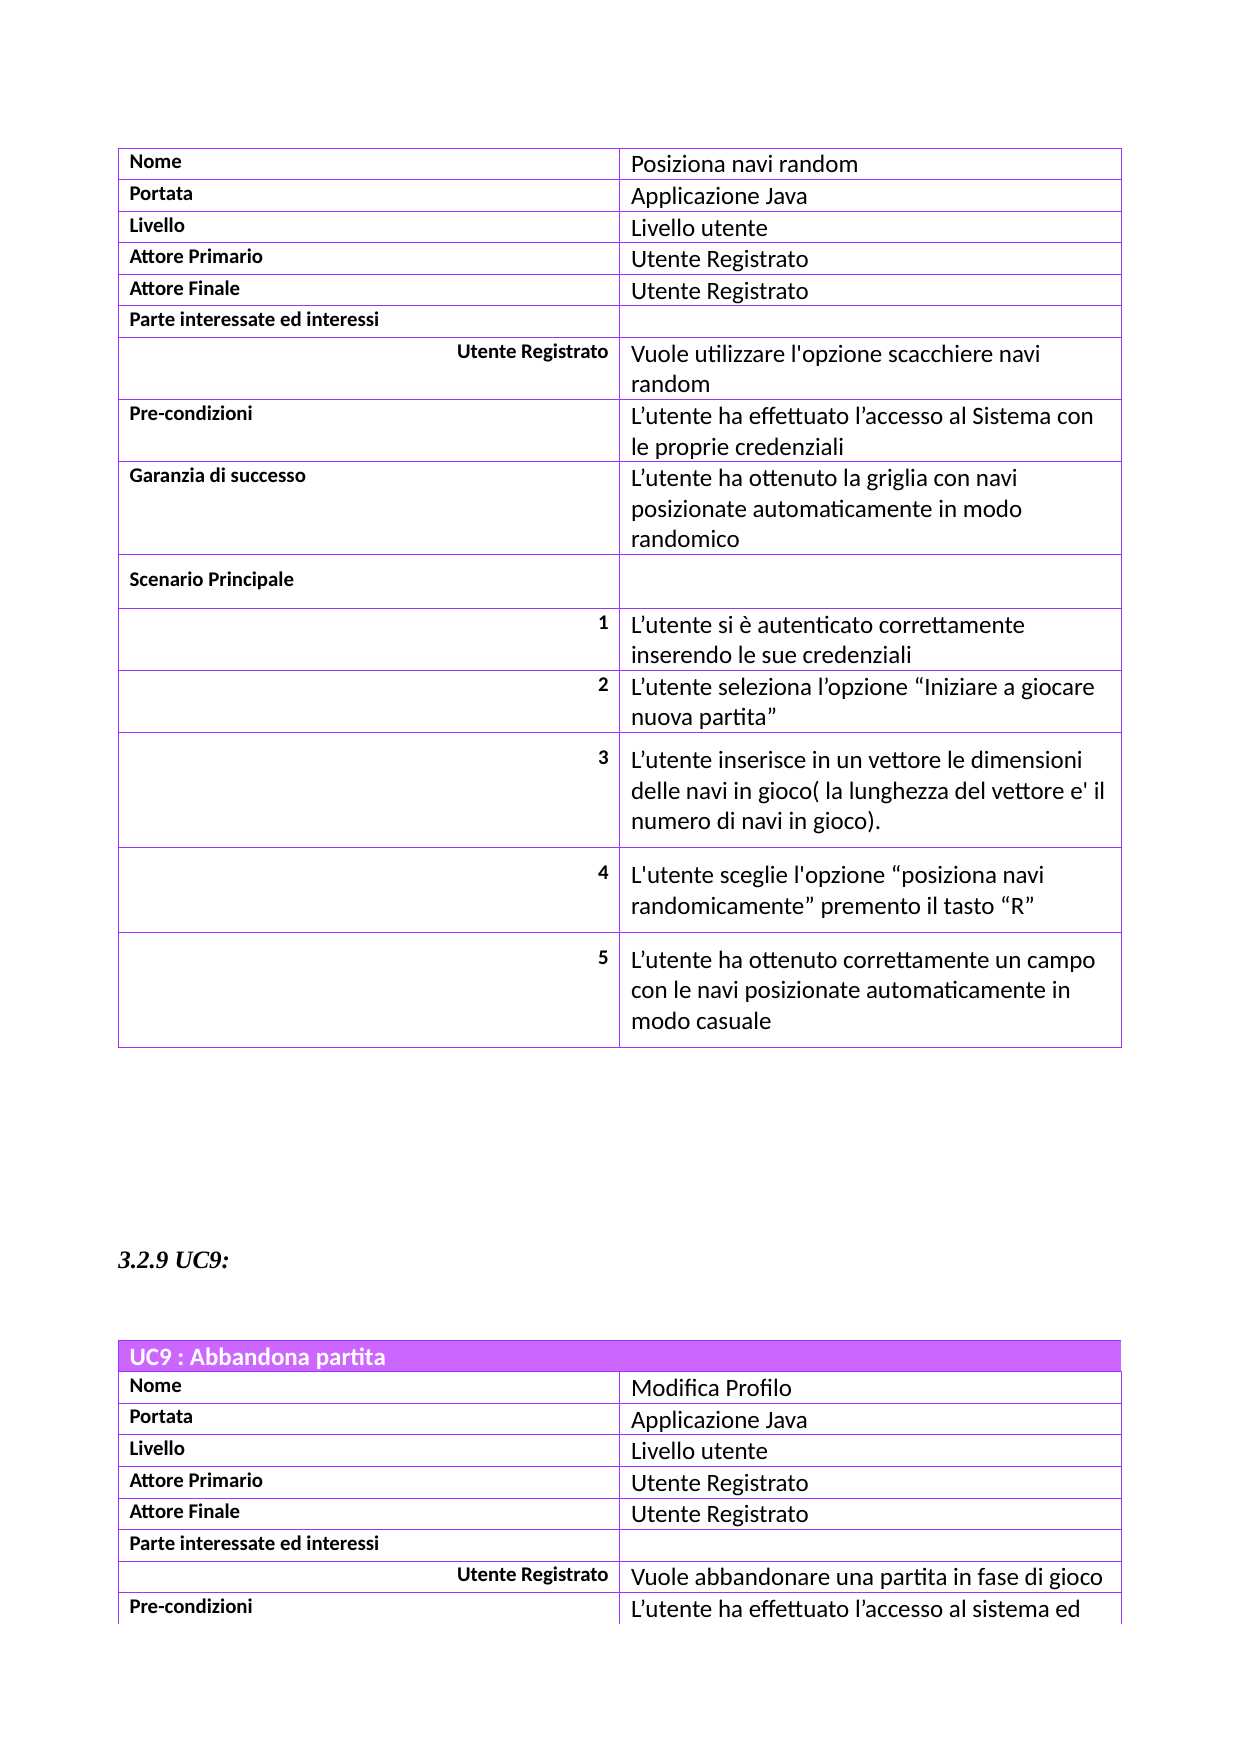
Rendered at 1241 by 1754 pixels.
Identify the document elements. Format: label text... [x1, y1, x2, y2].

table_cell Vuole abbandonare una partita in fase di gioco [620, 1562, 1121, 1592]
table_cell L’utente inserisce in un vettore le dimensioni delle navi in gioco( la lunghezza del vettore e' il numero di navi in gioco). [620, 733, 1121, 847]
table_cell L’utente ha ottenuto correttamente un campo con le navi posizionate automaticamente in modo casuale [620, 933, 1121, 1047]
table_cell L'utente sceglie l'opzione “posiziona navi randomicamente” premento il tasto “R” [620, 848, 1121, 932]
table_cell Attore Finale [119, 1499, 619, 1529]
table_cell Parte interessate ed interessi [119, 1530, 619, 1561]
table_cell 4 [119, 848, 619, 932]
table_cell Modifica Profilo [620, 1372, 1121, 1403]
table_cell [620, 306, 1121, 337]
table_cell Pre-condizioni [119, 1593, 619, 1624]
table_cell Livello utente [620, 212, 1121, 242]
table_cell Attore Finale [119, 275, 619, 305]
table_header UC9 : Abbandona partita [119, 1341, 1121, 1371]
table_cell Nome [119, 149, 619, 179]
table_cell 5 [119, 933, 619, 1047]
table_cell 2 [119, 671, 619, 732]
table_cell L’utente seleziona l’opzione “Iniziare a giocare nuova partita” [620, 671, 1121, 732]
table_cell Applicazione Java [620, 1404, 1121, 1434]
table_cell Pre-condizioni [119, 400, 619, 461]
table_cell Utente Registrato [119, 338, 619, 399]
table_cell [620, 555, 1121, 608]
table_cell Portata [119, 180, 619, 211]
table_cell Livello [119, 212, 619, 242]
table_cell Attore Primario [119, 243, 619, 274]
table_cell Livello [119, 1435, 619, 1466]
table_cell Applicazione Java [620, 180, 1121, 211]
table_cell Vuole utilizzare l'opzione scacchiere navi random [620, 338, 1121, 399]
table_cell Utente Registrato [620, 243, 1121, 274]
table_cell Garanzia di successo [119, 462, 619, 554]
table_cell Utente Registrato [620, 1499, 1121, 1529]
table_cell 1 [119, 609, 619, 670]
table_cell L’utente ha ottenuto la griglia con navi posizionate automaticamente in modo randomico [620, 462, 1121, 554]
table_cell L’utente ha effettuato l’accesso al sistema ed [620, 1593, 1121, 1624]
table_cell Portata [119, 1404, 619, 1434]
table_cell Utente Registrato [620, 1467, 1121, 1497]
table_cell L’utente ha effettuato l’accesso al Sistema con le proprie credenziali [620, 400, 1121, 461]
table_cell Livello utente [620, 1435, 1121, 1466]
table_cell L’utente si è autenticato correttamente inserendo le sue credenziali [620, 609, 1121, 670]
table_cell [620, 1530, 1121, 1561]
table_cell Nome [119, 1372, 619, 1403]
table_cell Utente Registrato [620, 275, 1121, 305]
table_cell 3 [119, 733, 619, 847]
table_cell Attore Primario [119, 1467, 619, 1497]
table_cell Posiziona navi random [620, 149, 1121, 179]
table_cell Utente Registrato [119, 1562, 619, 1592]
table_cell Parte interessate ed interessi [119, 306, 619, 337]
subtitle 3.2.9 UC9: [118, 1245, 1122, 1274]
table_cell Scenario Principale [119, 555, 619, 608]
